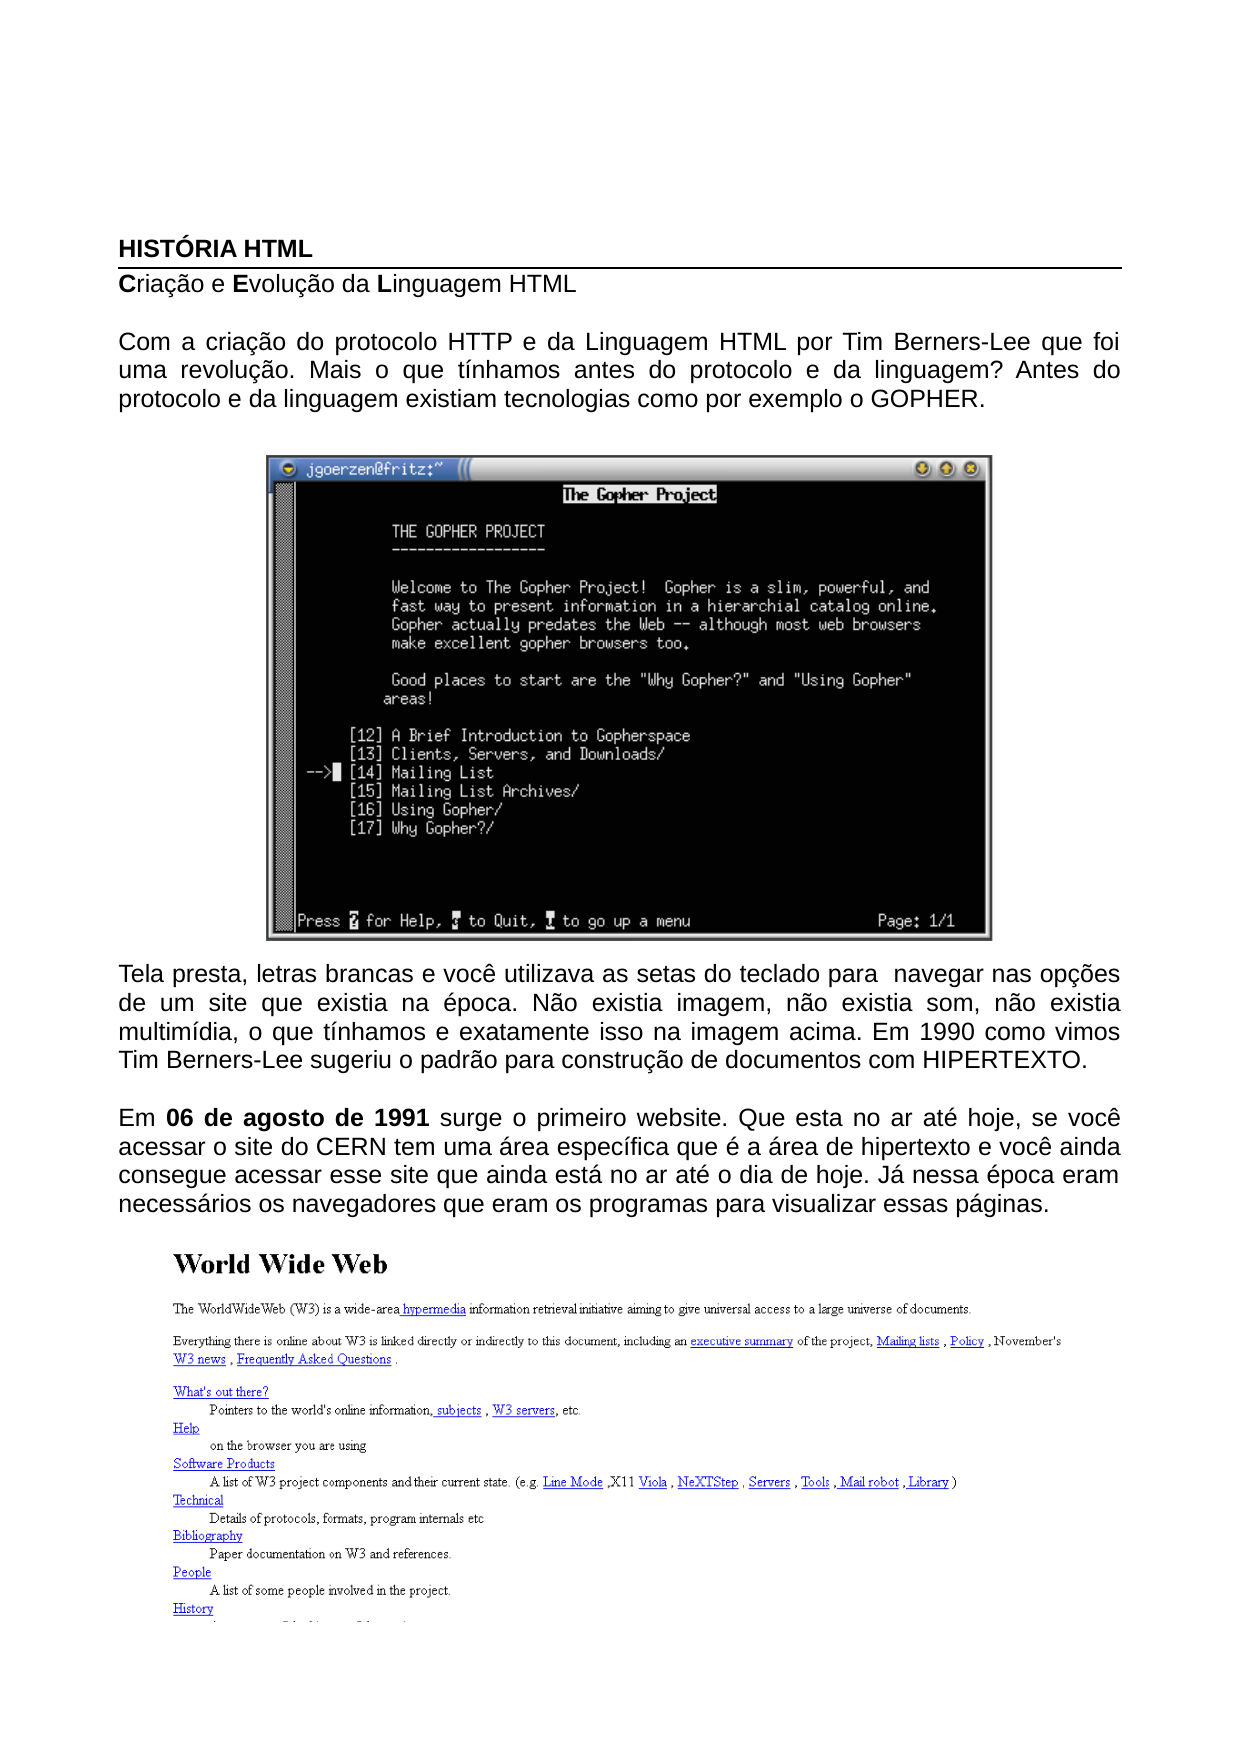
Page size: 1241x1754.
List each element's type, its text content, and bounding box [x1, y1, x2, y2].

picture [166, 1246, 1074, 1622]
text Criação e Evolução da Linguagem HTML [118, 269, 1122, 298]
text Tela presta, letras brancas e você utilizava as setas do teclado para navegar nas opções de um site que existia na época. Não existia imagem, não existia som, não existia multimídia, o que tínhamos e exatamente isso na imagem acima. Em 1990 como vimos Tim Berners-Lee sugeriu o padrão para construção de documentos com HIPERTEXTO. [118, 959, 1122, 1074]
text Em 06 de agosto de 1991 surge o primeiro website. Que esta no ar até hoje, se você acessar o site do CERN tem uma área específica que é a área de hipertexto e você ainda consegue acessar esse site que ainda está no ar até o dia de hoje. Já nessa época eram necessários os navegadores que eram os programas para visualizar essas páginas. [118, 1103, 1122, 1218]
text Com a criação do protocolo HTTP e da Linguagem HTML por Tim Berners-Lee que foi uma revolução. Mais o que tínhamos antes do protocolo e da linguagem? Antes do protocolo e da linguagem existiam tecnologias como por exemplo o GOPHER. [118, 327, 1122, 413]
text HISTÓRIA HTML [118, 234, 1122, 267]
picture [266, 455, 993, 941]
